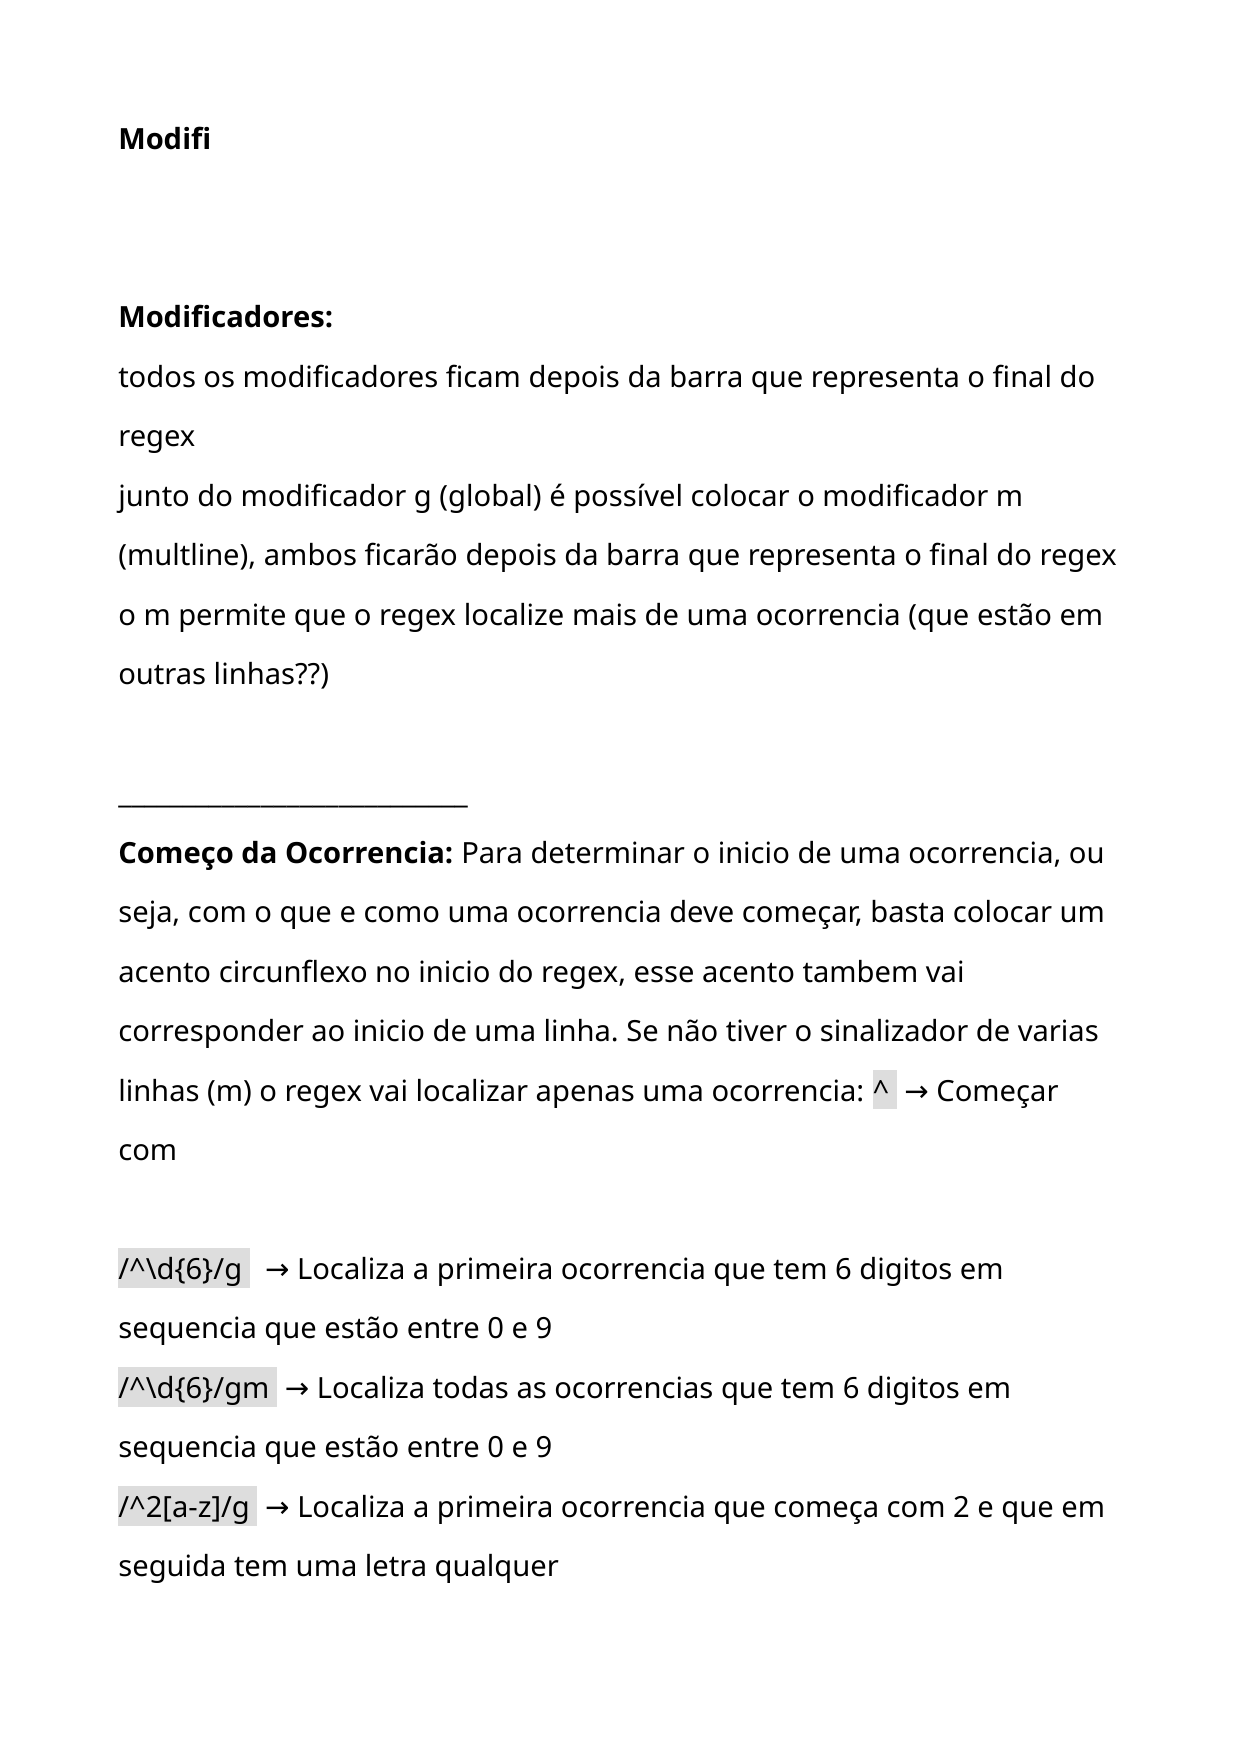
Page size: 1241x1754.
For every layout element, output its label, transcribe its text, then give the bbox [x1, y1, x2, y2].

text /^\d{6}/g → Localiza a primeira ocorrencia que tem 6 digitos em sequencia que estão entre 0 e 9 [118, 1248, 1122, 1347]
text Modifi [118, 118, 1122, 158]
text Começo da Ocorrencia: Para determinar o inicio de uma ocorrencia, ou seja, com o que e como uma ocorrencia deve começar, basta colocar um acento circunflexo no inicio do regex, esse acento tambem vai corresponder ao inicio de uma linha. Se não tiver o sinalizador de varias linhas (m) o regex vai localizar apenas uma ocorrencia: ^ → Começar com [118, 832, 1122, 1169]
text /^2[a-z]/g → Localiza a primeira ocorrencia que começa com 2 e que em seguida tem uma letra qualquer [118, 1486, 1122, 1585]
text Modificadores: [118, 297, 1122, 336]
text ___________________________ [118, 772, 1122, 812]
text junto do modificador g (global) é possível colocar o modificador m (multline), ambos ficarão depois da barra que representa o final do regex [118, 475, 1122, 574]
text todos os modificadores ficam depois da barra que representa o final do regex [118, 356, 1122, 455]
text o m permite que o regex localize mais de uma ocorrencia (que estão em outras linhas??) [118, 594, 1122, 693]
text /^\d{6}/gm → Localiza todas as ocorrencias que tem 6 digitos em sequencia que estão entre 0 e 9 [118, 1367, 1122, 1466]
